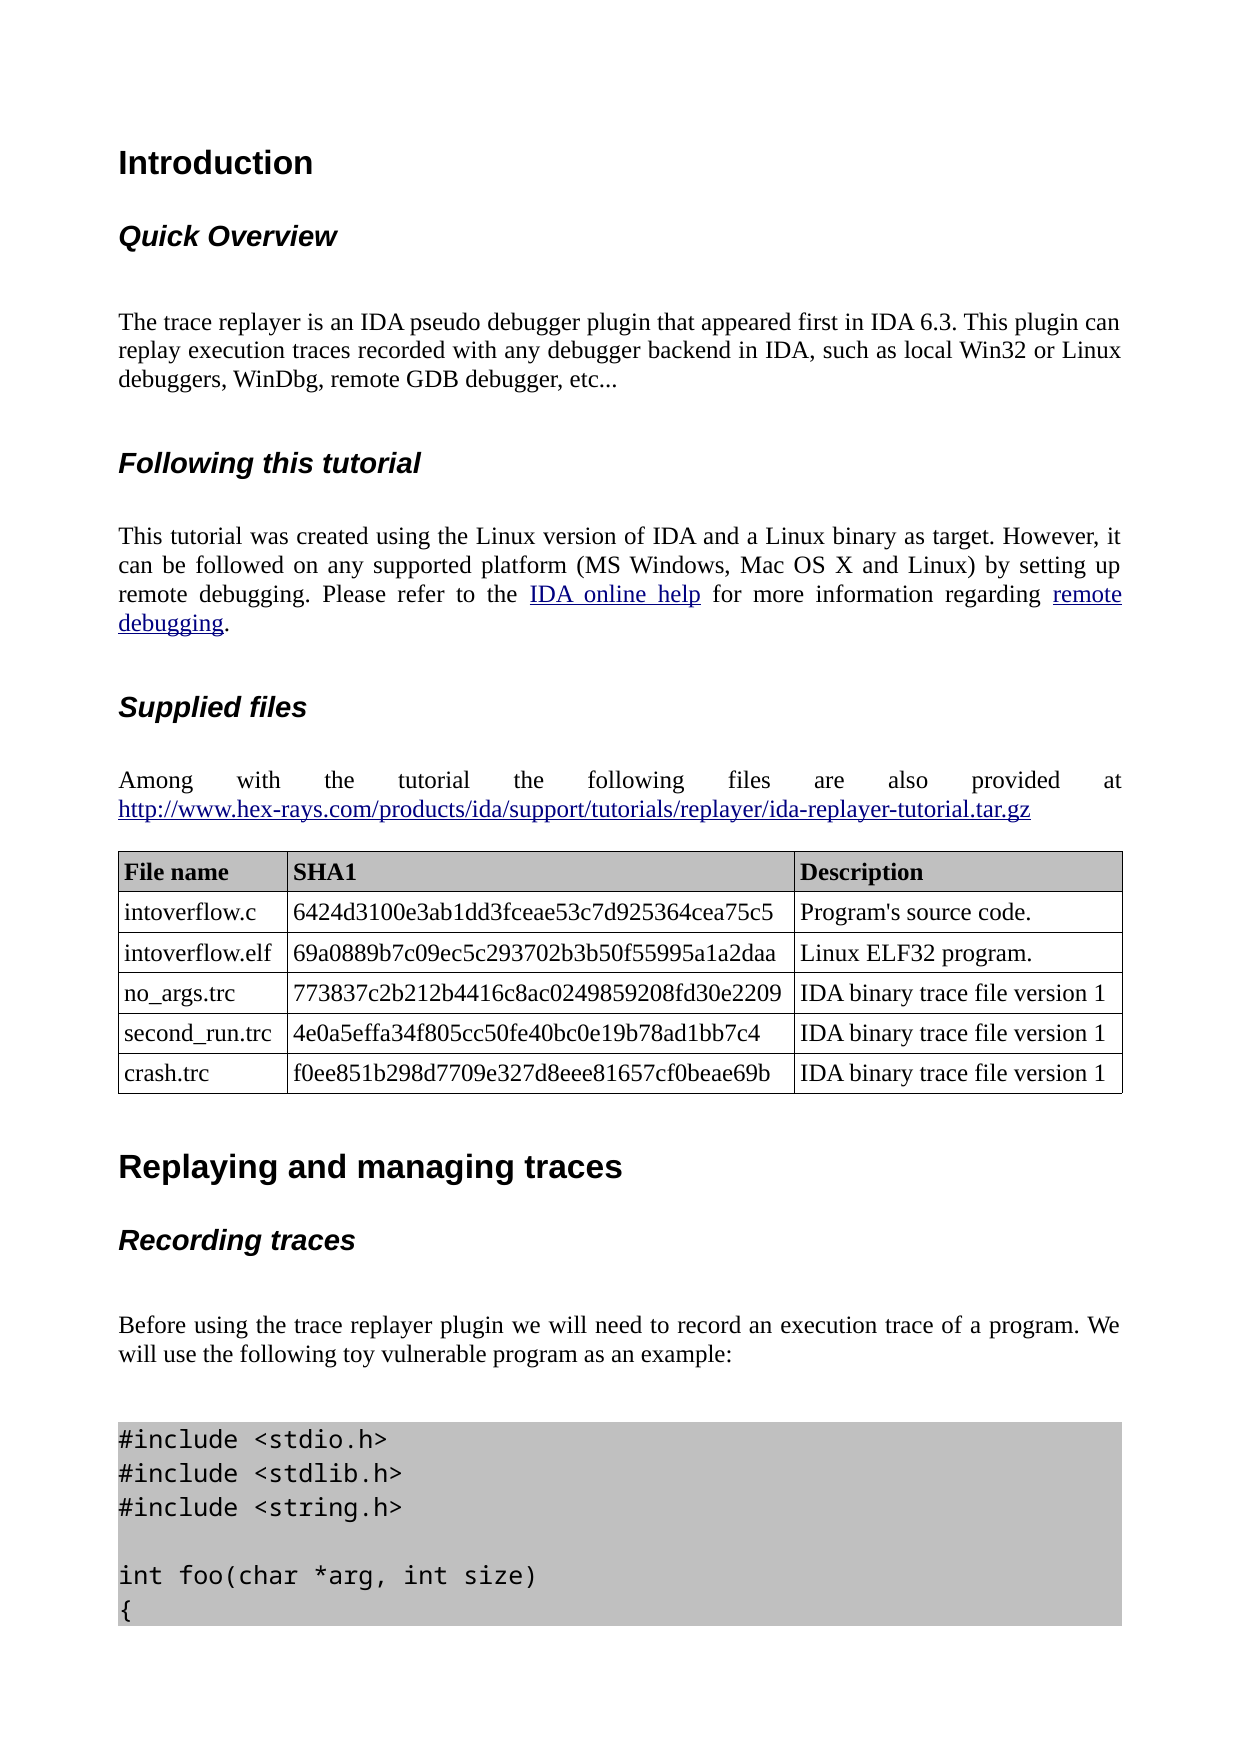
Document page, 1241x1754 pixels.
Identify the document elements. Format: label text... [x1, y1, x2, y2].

table_cell crash.trc [119, 1054, 287, 1093]
text The trace replayer is an IDA pseudo debugger plugin that appeared first in IDA 6.3. This plugin can replay execution traces recorded with any debugger backend in IDA, such as local Win32 or Linux debuggers, WinDbg, remote GDB debugger, etc... [118, 307, 1122, 393]
table_header SHA1 [288, 852, 794, 891]
text { [118, 1592, 1122, 1626]
text #include <stdlib.h> [118, 1456, 1122, 1490]
table_cell second_run.trc [119, 1014, 287, 1053]
table_cell 773837c2b212b4416c8ac0249859208fd30e2209 [288, 973, 794, 1012]
table_cell 6424d3100e3ab1dd3fceae53c7d925364cea75c5 [288, 892, 794, 932]
text This tutorial was created using the Linux version of IDA and a Linux binary as target. However, it can be followed on any supported platform (MS Windows, Mac OS X and Linux) by setting up remote debugging. Please refer to the IDA online help for more information regarding remote debugging. [118, 521, 1122, 636]
table_header Description [795, 852, 1122, 891]
table_cell 4e0a5effa34f805cc50fe40bc0e19b78ad1bb7c4 [288, 1014, 794, 1053]
text #include <string.h> [118, 1490, 1122, 1524]
text Among with the tutorial the following files are also provided at http://www.hex-rays.com/products/ida/support/tutorials/replayer/ida-replayer-tutorial.tar.gz [118, 765, 1122, 822]
table_cell Linux ELF32 program. [795, 933, 1122, 972]
table_cell no_args.trc [119, 973, 287, 1012]
text int foo(char *arg, int size) [118, 1558, 1122, 1592]
subtitle Following this tutorial [118, 447, 1122, 480]
subtitle Recording traces [118, 1223, 1122, 1257]
table_cell IDA binary trace file version 1 [795, 1054, 1122, 1093]
table_cell 69a0889b7c09ec5c293702b3b50f55995a1a2daa [288, 933, 794, 972]
table_header File name [119, 852, 287, 891]
subtitle Replaying and managing traces [118, 1147, 1122, 1186]
text #include <stdio.h> [118, 1422, 1122, 1456]
subtitle Introduction [118, 143, 1122, 182]
table_cell intoverflow.elf [119, 933, 287, 972]
table_cell Program's source code. [795, 892, 1122, 932]
table_cell intoverflow.c [119, 892, 287, 932]
table_cell IDA binary trace file version 1 [795, 1014, 1122, 1053]
table_cell IDA binary trace file version 1 [795, 973, 1122, 1012]
subtitle Quick Overview [118, 219, 1122, 253]
text Before using the trace replayer plugin we will need to record an execution trace of a program. We will use the following toy vulnerable program as an example: [118, 1310, 1122, 1368]
subtitle Supplied files [118, 690, 1122, 724]
table_cell f0ee851b298d7709e327d8eee81657cf0beae69b [288, 1054, 794, 1093]
